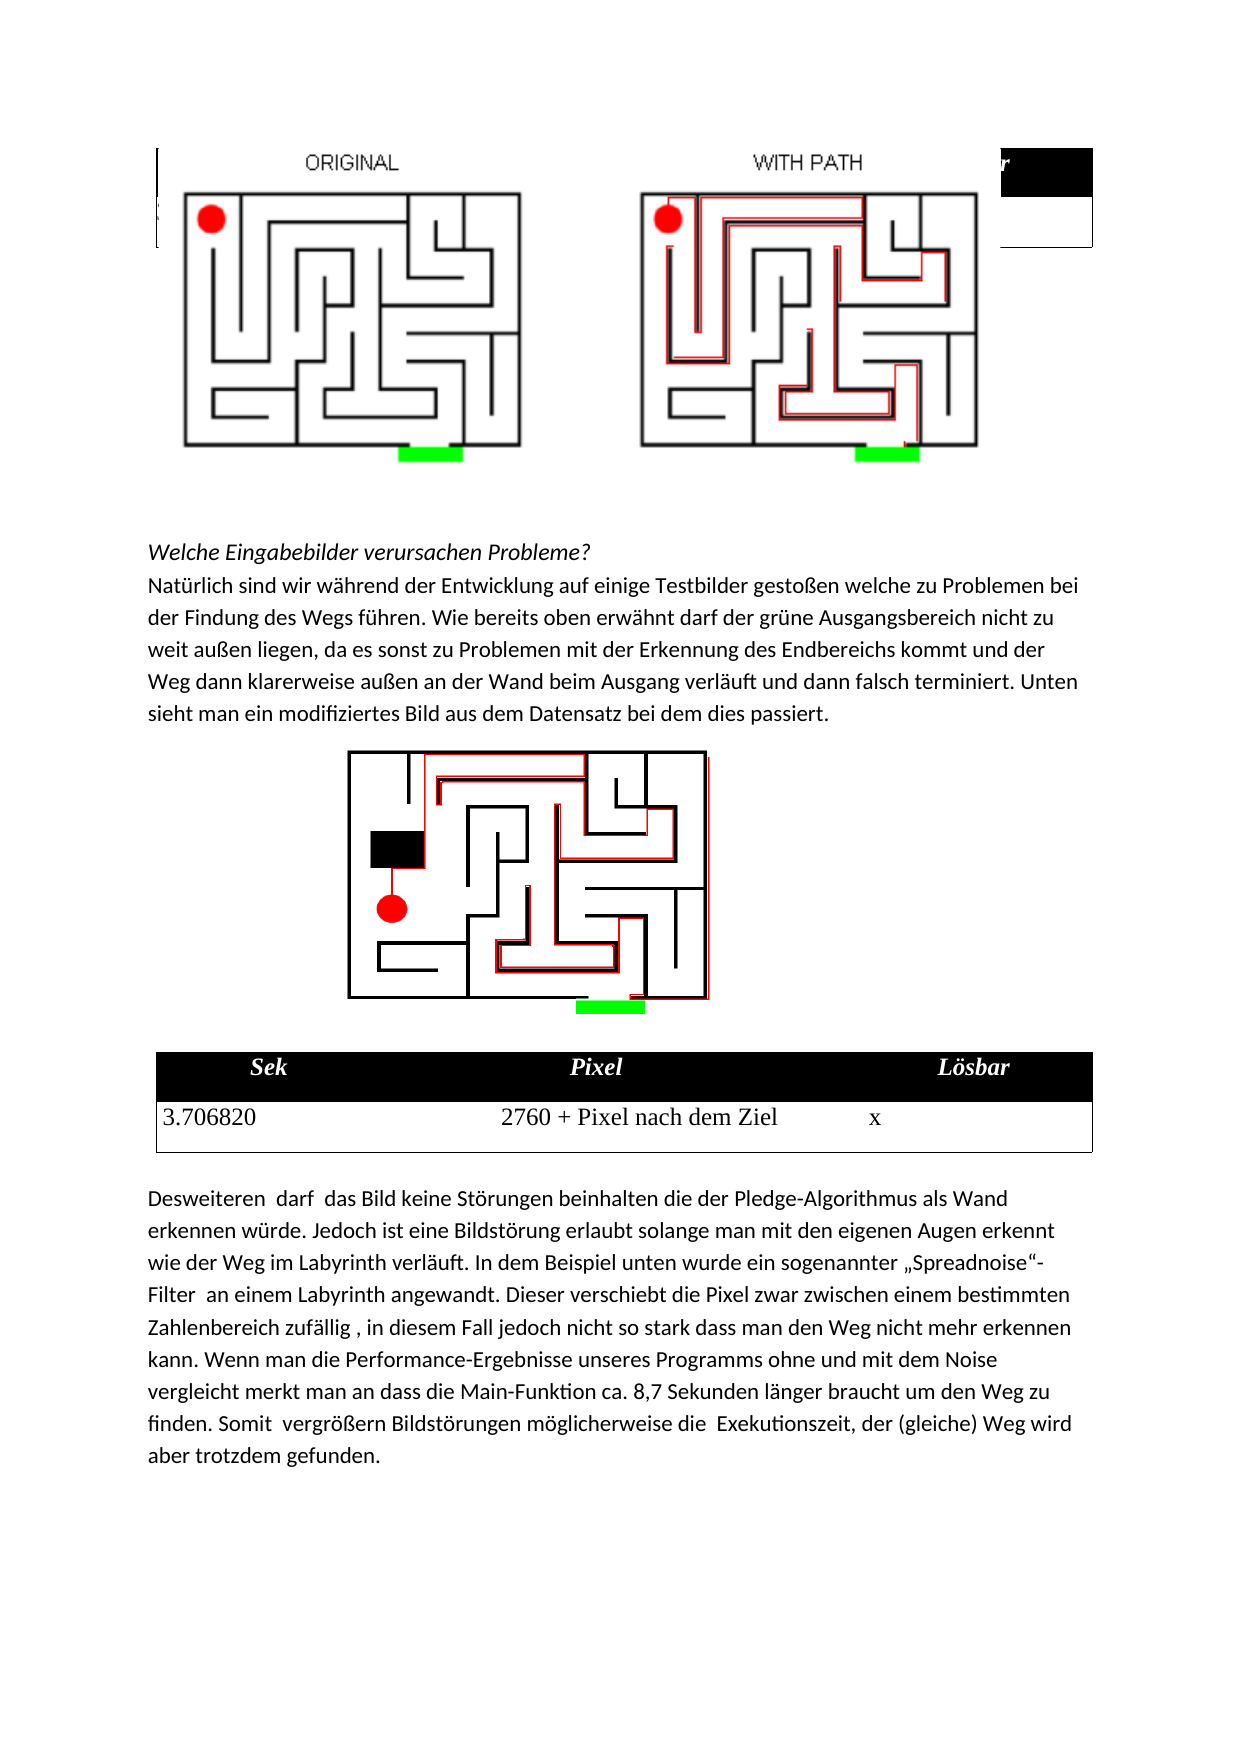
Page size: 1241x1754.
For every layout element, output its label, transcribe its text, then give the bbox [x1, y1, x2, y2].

text Welche Eingabebilder verursachen Probleme? [148, 537, 1093, 566]
table_header Lösbar [1001, 149, 1092, 197]
picture [342, 747, 721, 1016]
table_cell x [856, 1102, 1092, 1152]
table_header Pixel [501, 1053, 856, 1102]
table_header Sek [157, 1053, 501, 1102]
picture [158, 147, 1001, 468]
text Desweiteren darf das Bild keine Störungen beinhalten die der Pledge-Algorithmus als Wand erkennen würde. Jedoch ist eine Bildstörung erlaubt solange man mit den eigenen Augen erkennt wie der Weg im Labyrinth verläuft. In dem Beispiel unten wurde ein sogenannter „Spreadnoise“-Filter an einem Labyrinth angewandt. Dieser verschiebt die Pixel zwar zwischen einem bestimmten Zahlenbereich zufällig , in diesem Fall jedoch nicht so stark dass man den Weg nicht mehr erkennen kann. Wenn man die Performance-Ergebnisse unseres Programms ohne und mit dem Noise vergleicht merkt man an dass die Main-Funktion ca. 8,7 Sekunden länger braucht um den Weg zu finden. Somit vergrößern Bildstörungen möglicherweise die Exekutionszeit, der (gleiche) Weg wird aber trotzdem gefunden. [148, 1184, 1093, 1469]
table_cell 2760 + Pixel nach dem Ziel [501, 1102, 856, 1152]
table_header Lösbar [856, 1053, 1092, 1102]
text Natürlich sind wir während der Entwicklung auf einige Testbilder gestoßen welche zu Problemen bei der Findung des Wegs führen. Wie bereits oben erwähnt darf der grüne Ausgangsbereich nicht zu weit außen liegen, da es sonst zu Problemen mit der Erkennung des Endbereichs kommt und der Weg dann klarerweise außen an der Wand beim Ausgang verläuft und dann falsch terminiert. Unten sieht man ein modifiziertes Bild aus dem Datensatz bei dem dies passiert. [148, 571, 1093, 728]
table_cell 3.706820 [157, 1102, 501, 1152]
table_cell ✓ [1001, 197, 1092, 247]
